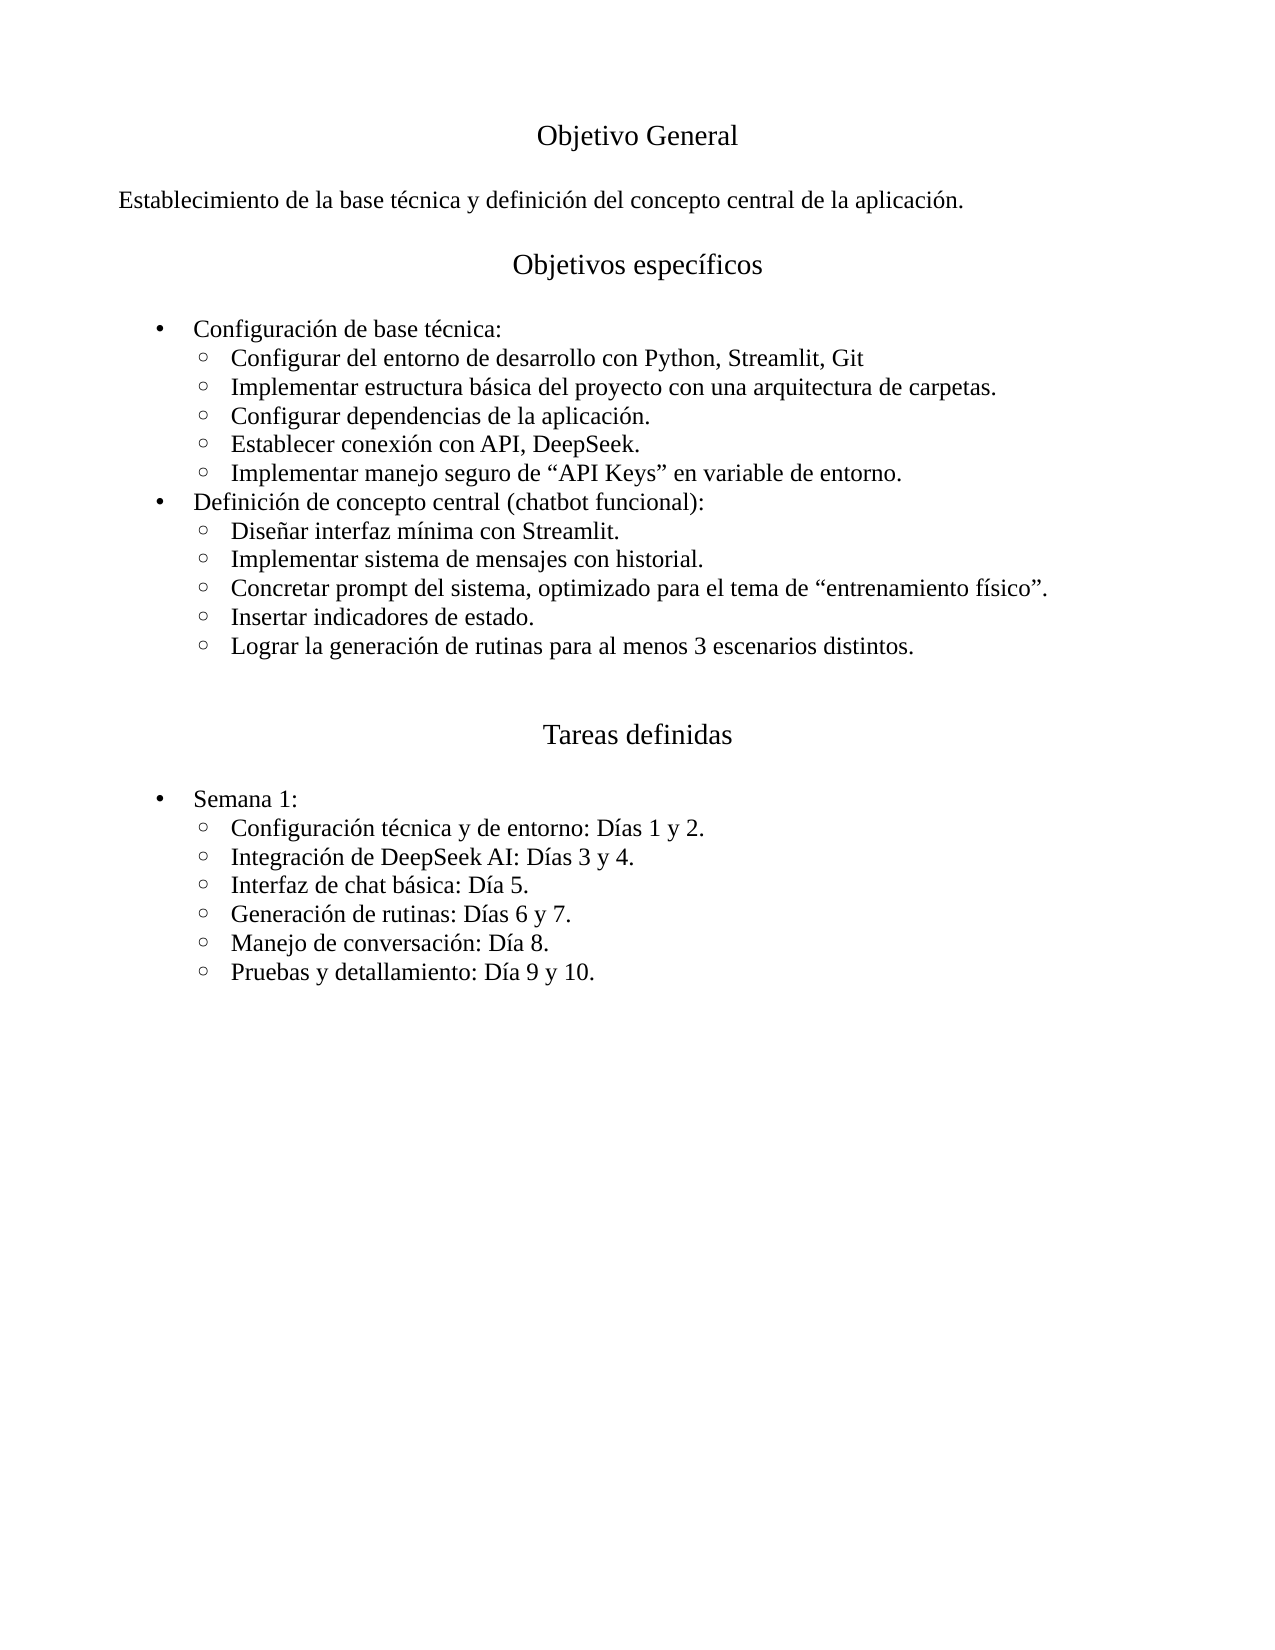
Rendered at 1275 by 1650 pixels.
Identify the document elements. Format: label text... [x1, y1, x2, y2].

list Manejo de conversación: Día 8. [193, 928, 1157, 957]
text Objetivo General [118, 118, 1157, 152]
list Concretar prompt del sistema, optimizado para el tema de “entrenamiento físico”. [193, 573, 1157, 602]
list Implementar estructura básica del proyecto con una arquitectura de carpetas. [193, 372, 1157, 401]
list Configurar dependencias de la aplicación. [193, 401, 1157, 429]
list Configuración técnica y de entorno: Días 1 y 2. [193, 813, 1157, 842]
list Configuración de base técnica: [156, 314, 1157, 343]
list Integración de DeepSeek AI: Días 3 y 4. [193, 842, 1157, 870]
list Lograr la generación de rutinas para al menos 3 escenarios distintos. [193, 631, 1157, 659]
list Configurar del entorno de desarrollo con Python, Streamlit, Git [193, 343, 1157, 372]
text Tareas definidas [118, 717, 1157, 751]
list Implementar manejo seguro de “API Keys” en variable de entorno. [193, 458, 1157, 487]
list Implementar sistema de mensajes con historial. [193, 544, 1157, 573]
list Definición de concepto central (chatbot funcional): [156, 487, 1157, 516]
list Interfaz de chat básica: Día 5. [193, 870, 1157, 899]
text Establecimiento de la base técnica y definición del concepto central de la aplicación. [118, 185, 1157, 214]
list Pruebas y detallamiento: Día 9 y 10. [193, 957, 1157, 985]
list Semana 1: [156, 784, 1157, 813]
list Insertar indicadores de estado. [193, 602, 1157, 631]
list Diseñar interfaz mínima con Streamlit. [193, 516, 1157, 544]
text Objetivos específicos [118, 247, 1157, 281]
list Generación de rutinas: Días 6 y 7. [193, 899, 1157, 928]
list Establecer conexión con API, DeepSeek. [193, 429, 1157, 458]
